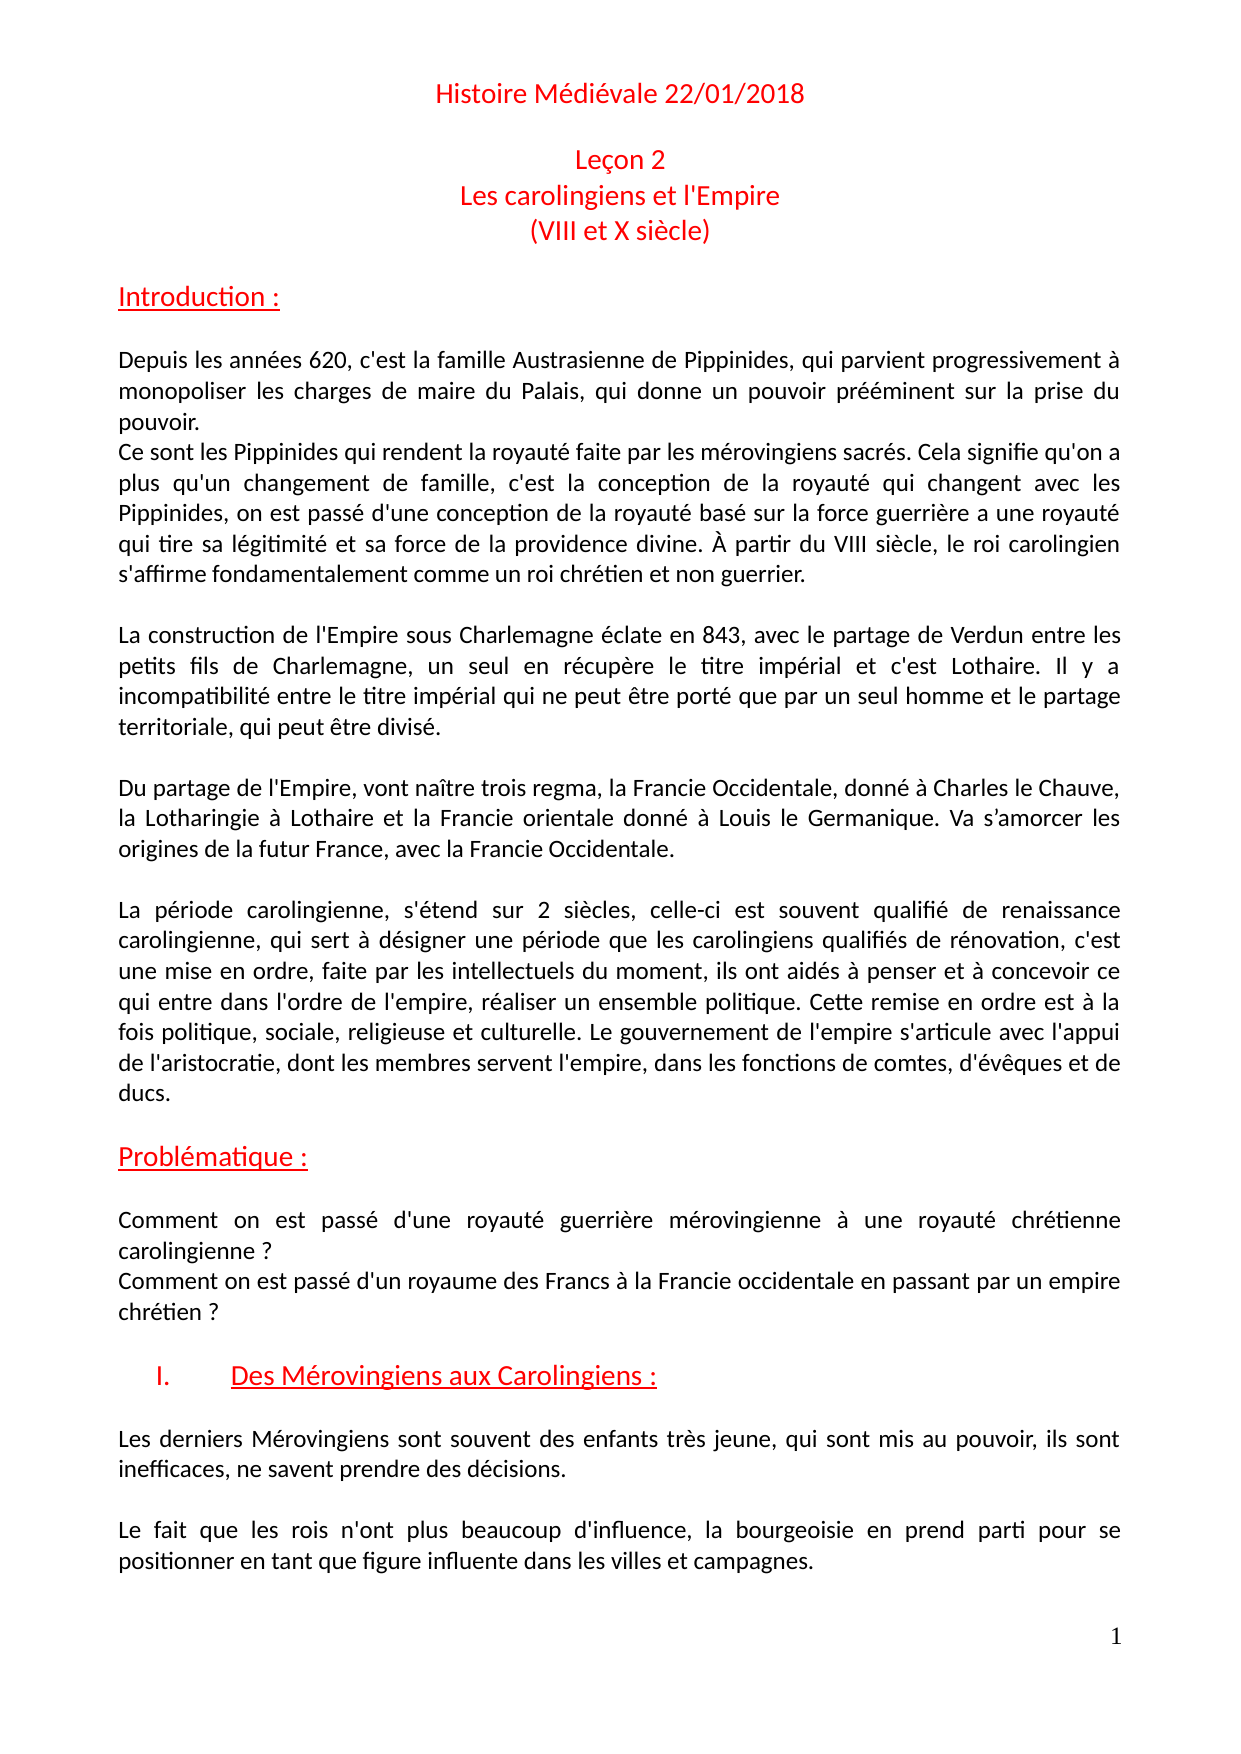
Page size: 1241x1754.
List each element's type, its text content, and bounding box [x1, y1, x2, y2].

text Du partage de l'Empire, vont naître trois regma, la Francie Occidentale, donné à Charles le Chauve, la Lotharingie à Lothaire et la Francie orientale donné à Louis le Germanique. Va s’amorcer les origines de la futur France, avec la Francie Occidentale. [118, 772, 1122, 863]
text Problématique : [118, 1138, 1122, 1174]
text Introduction : [118, 278, 1122, 314]
text La construction de l'Empire sous Charlemagne éclate en 843, avec le partage de Verdun entre les petits fils de Charlemagne, un seul en récupère le titre impérial et c'est Lothaire. Il y a incompatibilité entre le titre impérial qui ne peut être porté que par un seul homme et le partage territoriale, qui peut être divisé. [118, 619, 1122, 741]
text La période carolingienne, s'étend sur 2 siècles, celle-ci est souvent qualifié de renaissance carolingienne, qui sert à désigner une période que les carolingiens qualifiés de rénovation, c'est une mise en ordre, faite par les intellectuels du moment, ils ont aidés à penser et à concevoir ce qui entre dans l'ordre de l'empire, réaliser un ensemble politique. Cette remise en ordre est à la fois politique, sociale, religieuse et culturelle. Le gouvernement de l'empire s'articule avec l'appui de l'aristocratie, dont les membres servent l'empire, dans les fonctions de comtes, d'évêques et de ducs. [118, 894, 1122, 1108]
text Les carolingiens et l'Empire [118, 177, 1122, 212]
text Leçon 2 [118, 141, 1122, 177]
text Ce sont les Pippinides qui rendent la royauté faite par les mérovingiens sacrés. Cela signifie qu'on a plus qu'un changement de famille, c'est la conception de la royauté qui changent avec les Pippinides, on est passé d'une conception de la royauté basé sur la force guerrière a une royauté qui tire sa légitimité et sa force de la providence divine. À partir du VIII siècle, le roi carolingien s'affirme fondamentalement comme un roi chrétien et non guerrier. [118, 436, 1122, 589]
list Des Mérovingiens aux Carolingiens : [156, 1357, 1122, 1393]
text Le fait que les rois n'ont plus beaucoup d'influence, la bourgeoisie en prend parti pour se positionner en tant que figure influente dans les villes et campagnes. [118, 1515, 1122, 1576]
text Comment on est passé d'une royauté guerrière mérovingienne à une royauté chrétienne carolingienne ? [118, 1204, 1122, 1265]
text Les derniers Mérovingiens sont souvent des enfants très jeune, qui sont mis au pouvoir, ils sont inefficaces, ne savent prendre des décisions. [118, 1423, 1122, 1484]
text (VIII et X siècle) [118, 212, 1122, 248]
text Histoire Médiévale 22/01/2018 [118, 75, 1122, 111]
text Comment on est passé d'un royaume des Francs à la Francie occidentale en passant par un empire chrétien ? [118, 1265, 1122, 1326]
text Depuis les années 620, c'est la famille Austrasienne de Pippinides, qui parvient progressivement à monopoliser les charges de maire du Palais, qui donne un pouvoir prééminent sur la prise du pouvoir. [118, 345, 1122, 436]
